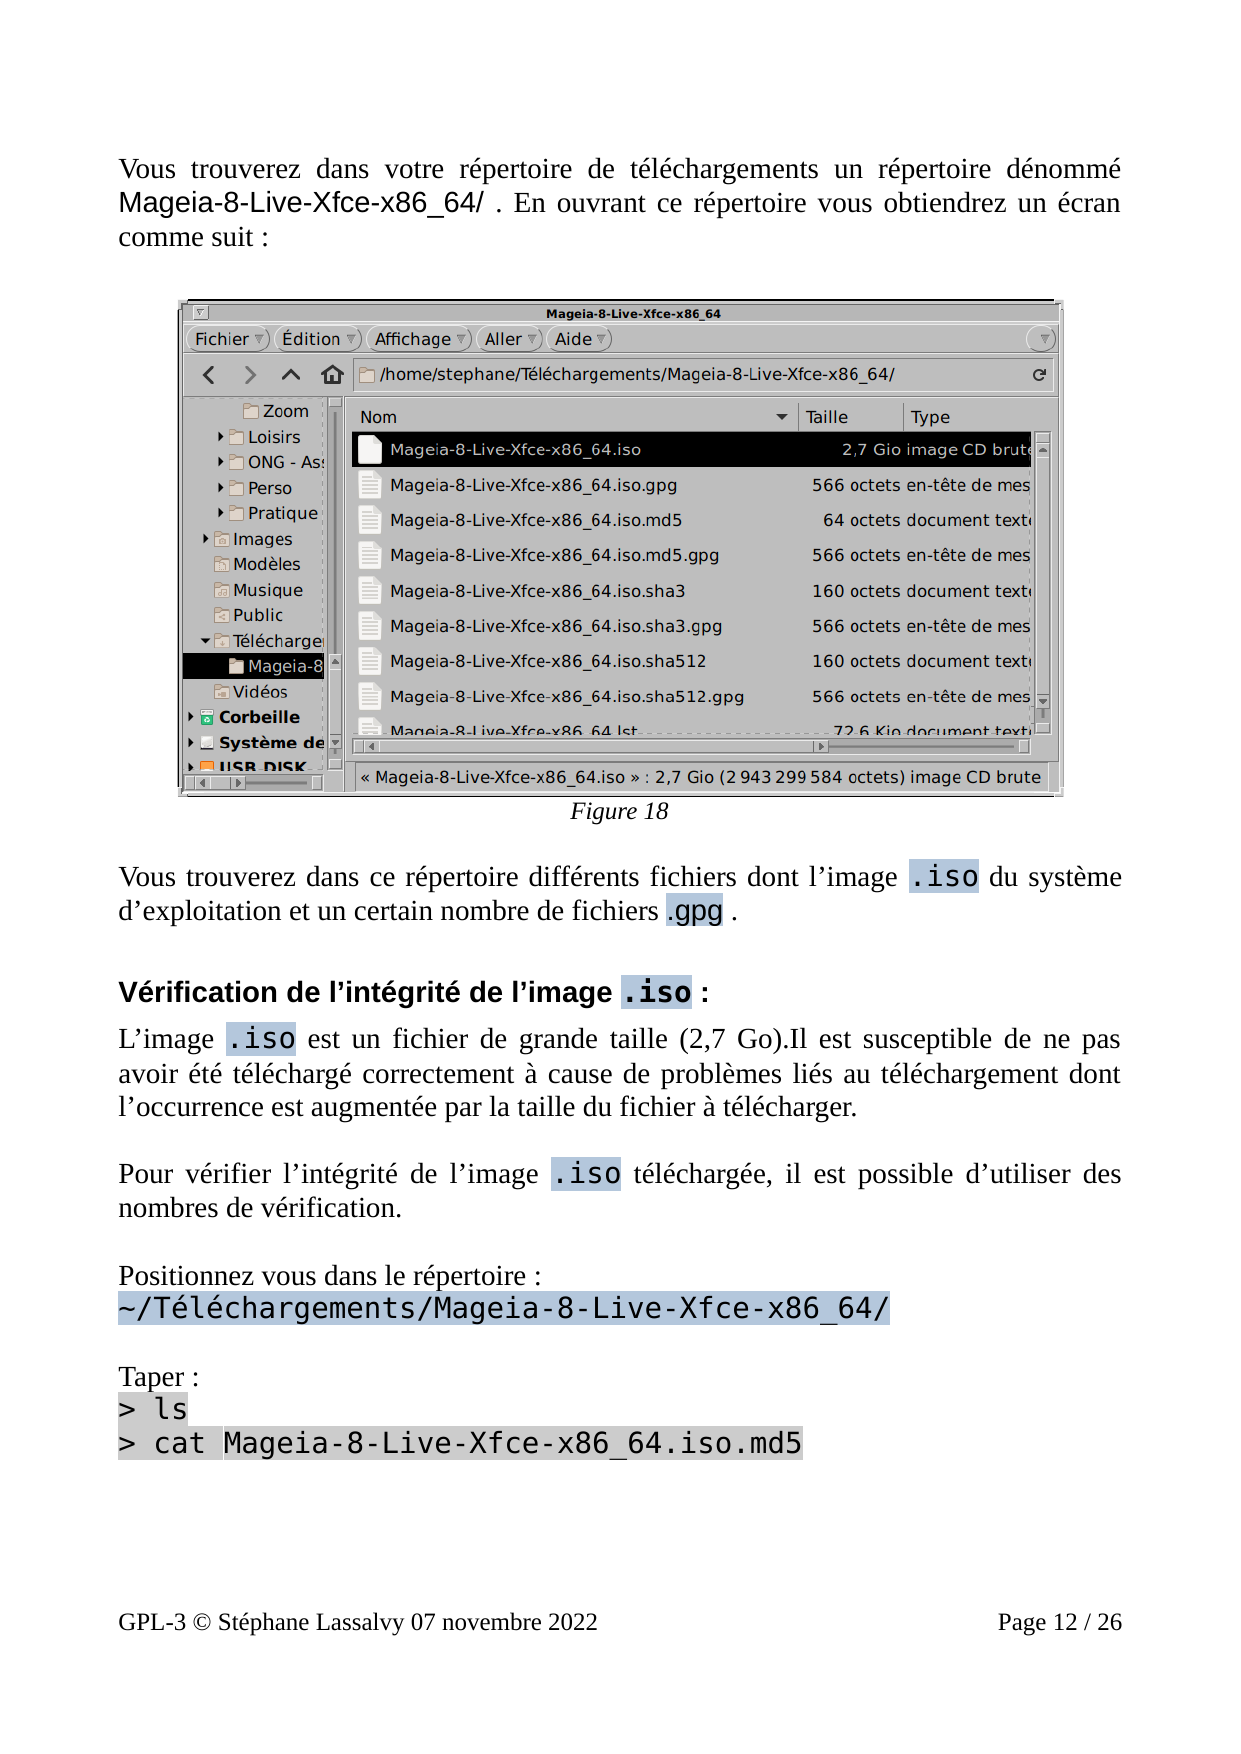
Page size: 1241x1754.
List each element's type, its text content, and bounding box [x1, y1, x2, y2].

text Vous trouverez dans ce répertoire différents fichiers dont l’image .iso du système d’exploitation et un certain nombre de fichiers .gpg . [118, 859, 1122, 927]
picture [177, 299, 1064, 797]
text > ls [118, 1392, 1122, 1426]
text Taper : [118, 1359, 1122, 1392]
text > cat Mageia-8-Live-Xfce-x86_64.iso.md5 [118, 1426, 1122, 1460]
text ~/Téléchargements/Mageia-8-Live-Xfce-x86_64/ [118, 1291, 1122, 1325]
text Pour vérifier l’intégrité de l’image .iso téléchargée, il est possible d’utiliser des nombres de vérification. [118, 1156, 1122, 1224]
subtitle Vérification de l’intégrité de l’image .iso : [118, 975, 1122, 1009]
text Vous trouverez dans votre répertoire de téléchargements un répertoire dénommé Mageia-8-Live-Xfce-x86_64/ . En ouvrant ce répertoire vous obtiendrez un écran comme suit : [118, 152, 1122, 252]
text Positionnez vous dans le répertoire : [118, 1258, 1122, 1291]
text Figure 18 [177, 797, 1063, 825]
text L’image .iso est un fichier de grande taille (2,7 Go).Il est susceptible de ne pas avoir été téléchargé correctement à cause de problèmes liés au téléchargement dont l’occurrence est augmentée par la taille du fichier à télécharger. [118, 1022, 1122, 1123]
